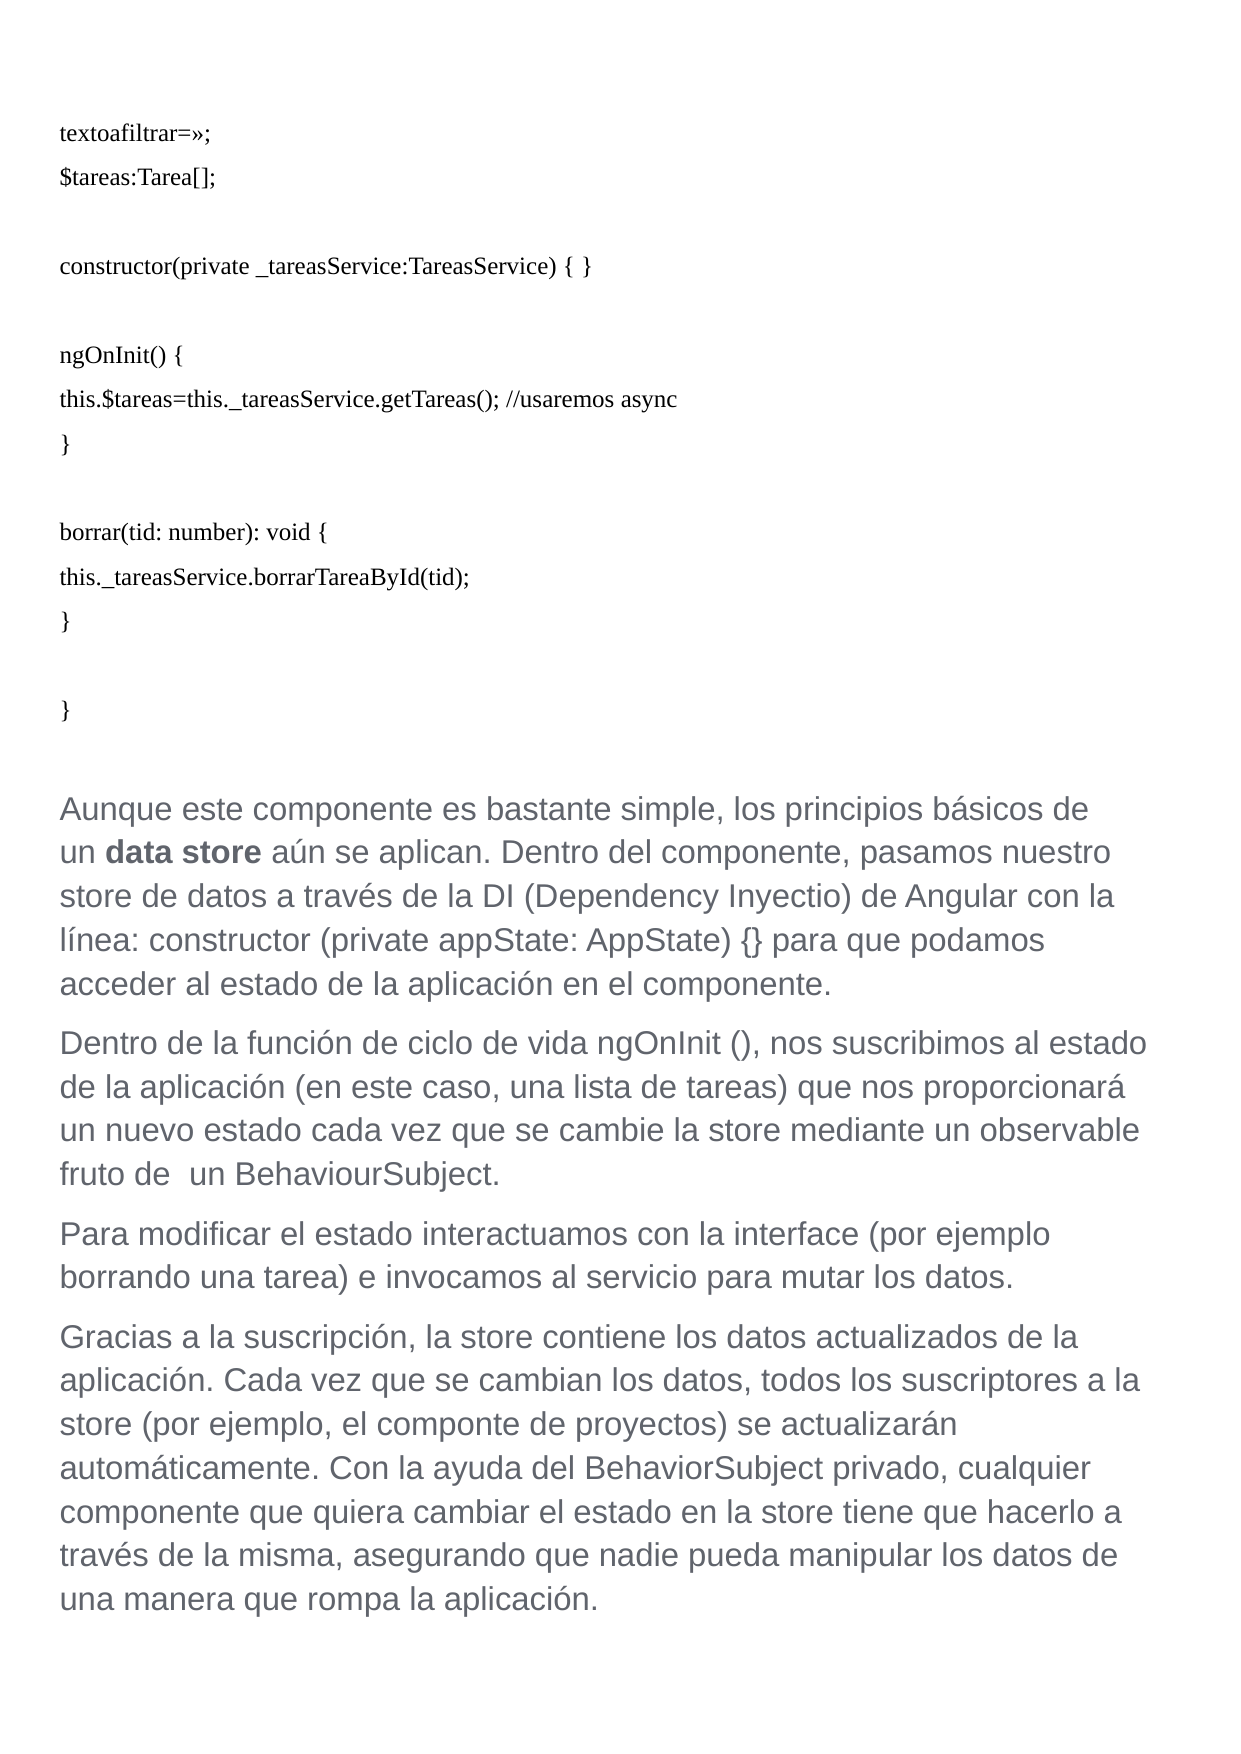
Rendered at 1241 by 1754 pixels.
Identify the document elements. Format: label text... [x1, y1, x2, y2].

text Dentro de la función de ciclo de vida ngOnInit (), nos suscribimos al estado de la aplicación (en este caso, una lista de tareas) que nos proporcionará un nuevo estado cada vez que se cambie la store mediante un observable fruto de un BehaviourSubject. [59, 1017, 1170, 1192]
text Para modificar el estado interactuamos con la interface (por ejemplo borrando una tarea) e invocamos al servicio para mutar los datos. [59, 1208, 1170, 1296]
text Aunque este componente es bastante simple, los principios básicos de un data store aún se aplican. Dentro del componente, pasamos nuestro store de datos a través de la DI (Dependency Inyectio) de Angular con la línea: constructor (private appState: AppState) {} para que podamos acceder al estado de la aplicación en el componente. [59, 783, 1170, 1002]
text Gracias a la suscripción, la store contiene los datos actualizados de la aplicación. Cada vez que se cambian los datos, todos los suscriptores a la store (por ejemplo, el componte de proyectos) se actualizarán automáticamente. Con la ayuda del BehaviorSubject privado, cualquier componente que quiera cambiar el estado en la store tiene que hacerlo a través de la misma, asegurando que nadie pueda manipular los datos de una manera que rompa la aplicación. [59, 1311, 1170, 1617]
table_header textoafiltrar=»; $tareas:Tarea[]; constructor(private _tareasService:TareasService) { } ngOnInit() { this.$tareas=this._tareasService.getTareas(); //usaremos async } borrar(tid: number): void { this._tareasService.borrarTareaById(tid); } } [59, 118, 944, 724]
